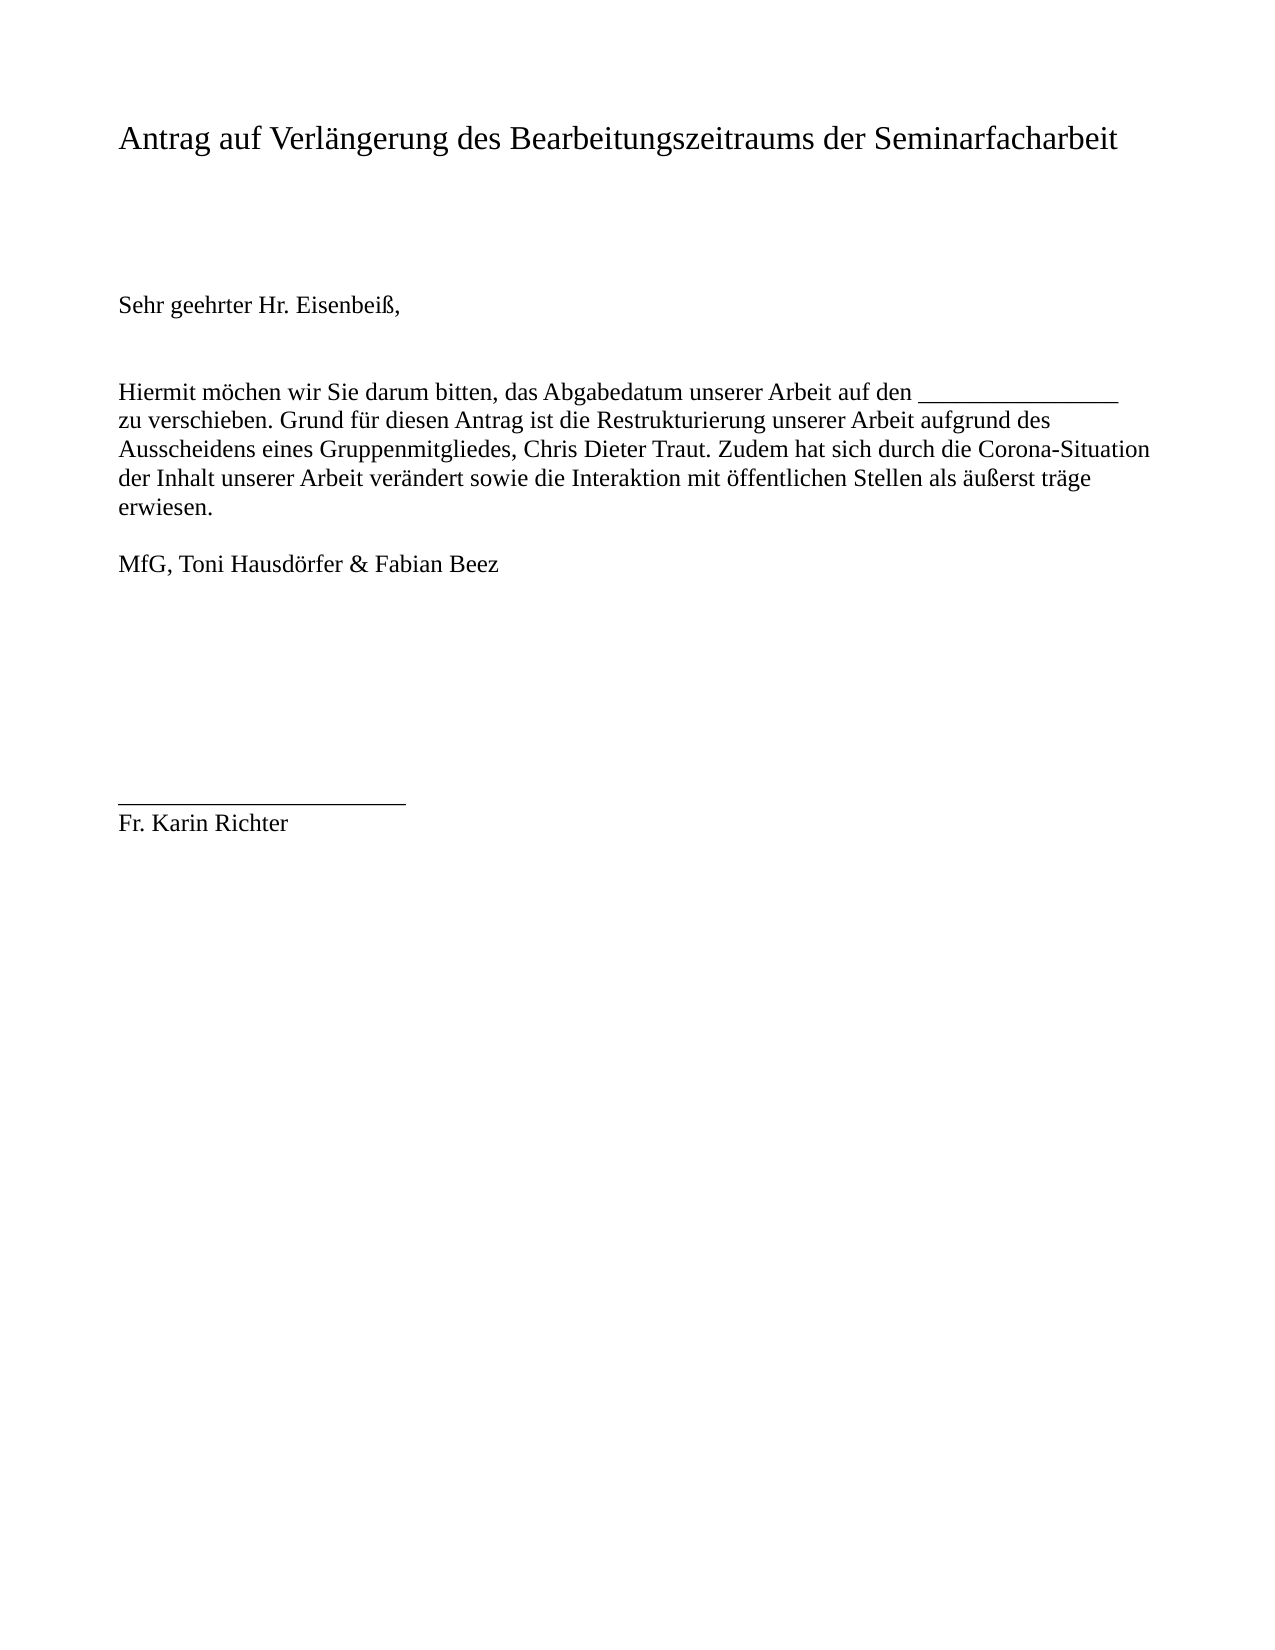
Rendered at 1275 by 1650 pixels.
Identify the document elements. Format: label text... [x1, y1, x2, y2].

text zu verschieben. Grund für diesen Antrag ist die Restrukturierung unserer Arbeit aufgrund des Ausscheidens eines Gruppenmitgliedes, Chris Dieter Traut. Zudem hat sich durch die Corona-Situation der Inhalt unserer Arbeit verändert sowie die Interaktion mit öffentlichen Stellen als äußerst träge erwiesen. [118, 406, 1157, 521]
text MfG, Toni Hausdörfer & Fabian Beez [118, 549, 1157, 578]
text Sehr geehrter Hr. Eisenbeiß, [118, 291, 1157, 319]
text Hiermit möchen wir Sie darum bitten, das Abgabedatum unserer Arbeit auf den ________________ [118, 377, 1157, 406]
text Fr. Karin Richter [118, 808, 1157, 837]
text _______________________ [118, 779, 1157, 808]
text Antrag auf Verlängerung des Bearbeitungszeitraums der Seminarfacharbeit [118, 118, 1157, 156]
